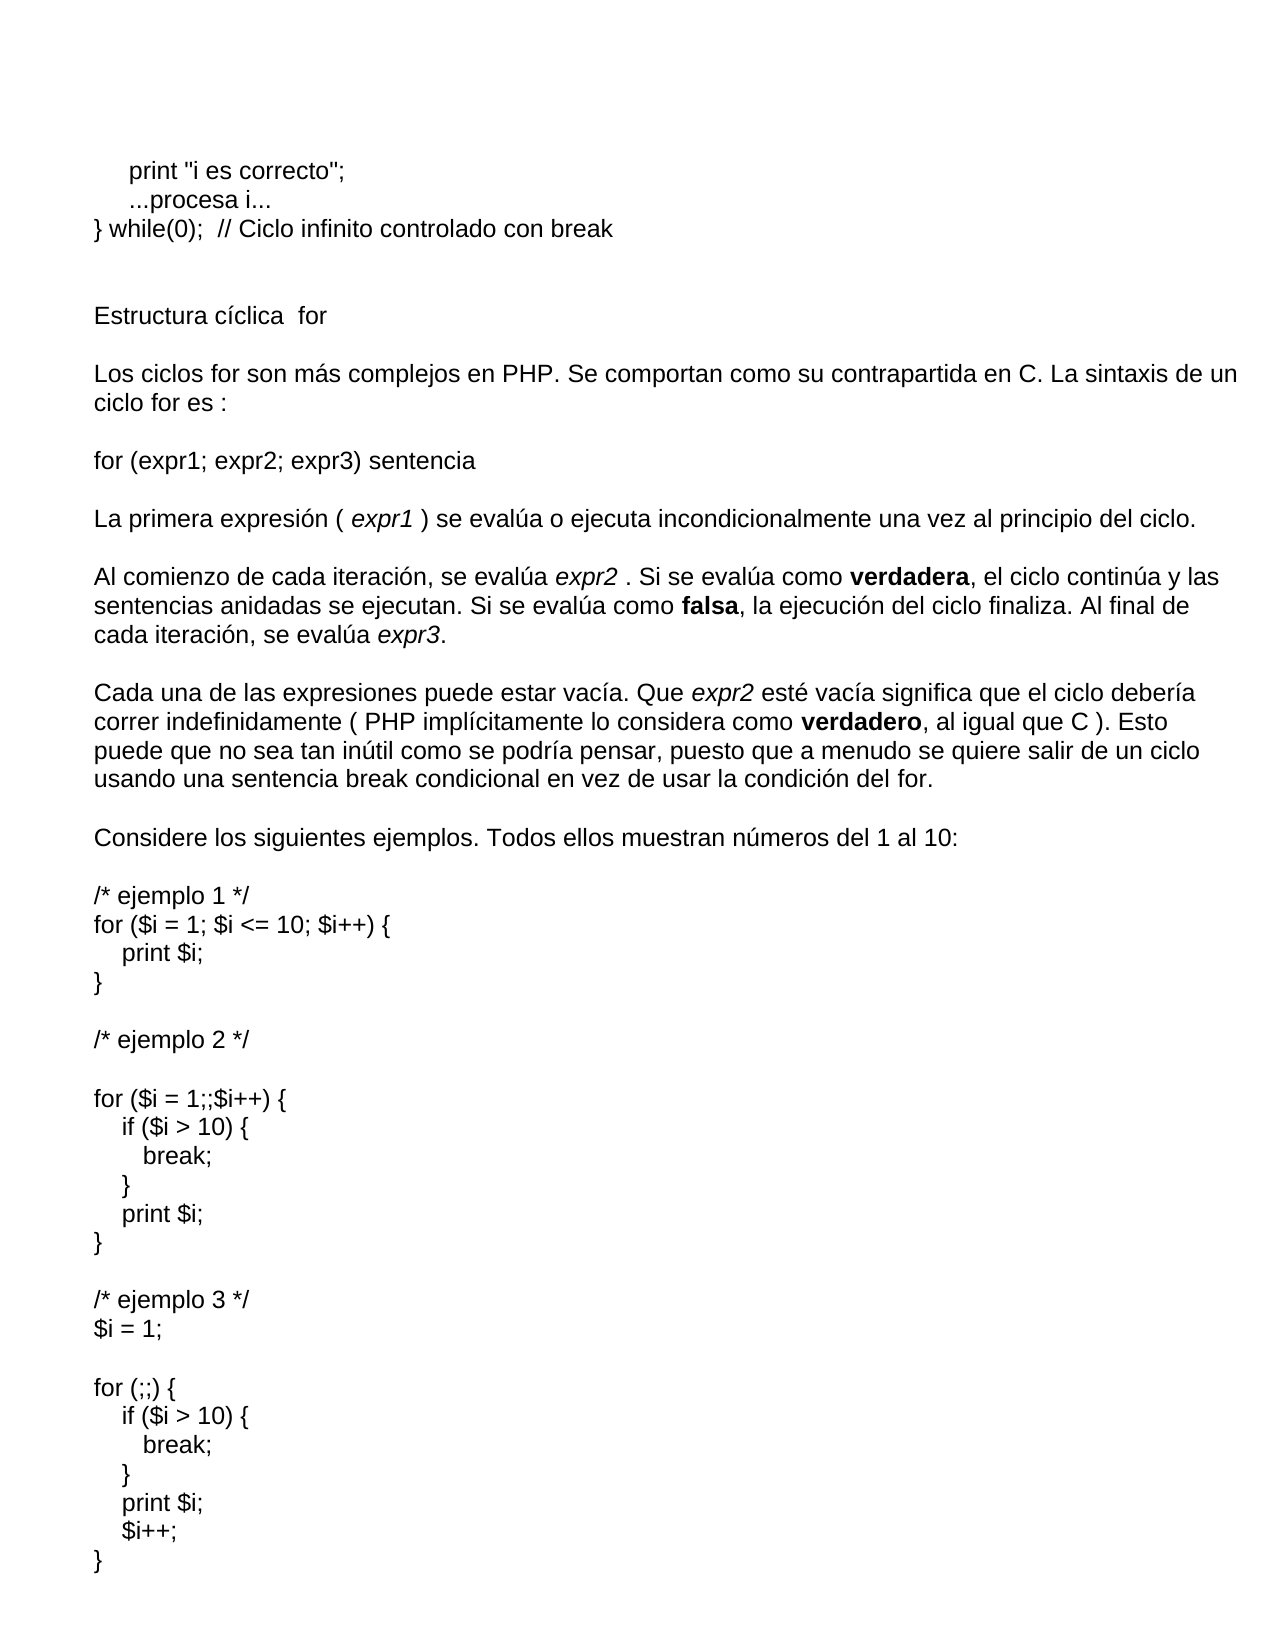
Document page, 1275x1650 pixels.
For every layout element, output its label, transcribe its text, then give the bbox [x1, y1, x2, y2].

text print "i es correcto"; [94, 156, 1239, 185]
text } [94, 967, 1239, 996]
text for (;;) { [94, 1372, 1239, 1401]
text Considere los siguientes ejemplos. Todos ellos muestran números del 1 al 10: [94, 823, 1239, 851]
text for ($i = 1;;$i++) { [94, 1083, 1239, 1112]
text /* ejemplo 3 */ [94, 1286, 1239, 1314]
text } [94, 1459, 1239, 1487]
text /* ejemplo 2 */ [94, 1025, 1239, 1054]
text } [94, 1170, 1239, 1198]
text if ($i > 10) { [94, 1112, 1239, 1141]
text Estructura cíclica for [94, 272, 1239, 329]
text $i++; [94, 1516, 1239, 1545]
text break; [94, 1141, 1239, 1170]
text } [94, 1227, 1239, 1256]
text $i = 1; [94, 1314, 1239, 1343]
text } [94, 1545, 1239, 1574]
text ...procesa i... [94, 185, 1239, 214]
text print $i; [94, 938, 1239, 967]
text if ($i > 10) { [94, 1401, 1239, 1430]
text Cada una de las expresiones puede estar vacía. Que expr2 esté vacía significa que el ciclo debería correr indefinidamente ( PHP implícitamente lo considera como verdadero, al igual que C ). Esto puede que no sea tan inútil como se podría pensar, puesto que a menudo se quiere salir de un ciclo usando una sentencia break condicional en vez de usar la condición del for. [94, 678, 1239, 793]
text La primera expresión ( expr1 ) se evalúa o ejecuta incondicionalmente una vez al principio del ciclo. [94, 504, 1239, 533]
text for (expr1; expr2; expr3) sentencia [94, 446, 1239, 475]
text Al comienzo de cada iteración, se evalúa expr2 . Si se evalúa como verdadera, el ciclo continúa y las sentencias anidadas se ejecutan. Si se evalúa como falsa, la ejecución del ciclo finaliza. Al final de cada iteración, se evalúa expr3. [94, 562, 1239, 649]
text print $i; [94, 1198, 1239, 1227]
text break; [94, 1430, 1239, 1459]
text } while(0); // Ciclo infinito controlado con break [94, 214, 1239, 242]
text /* ejemplo 1 */ [94, 881, 1239, 909]
text for ($i = 1; $i <= 10; $i++) { [94, 909, 1239, 938]
text print $i; [94, 1487, 1239, 1516]
text Los ciclos for son más complejos en PHP. Se comportan como su contrapartida en C. La sintaxis de un ciclo for es : [94, 359, 1239, 416]
